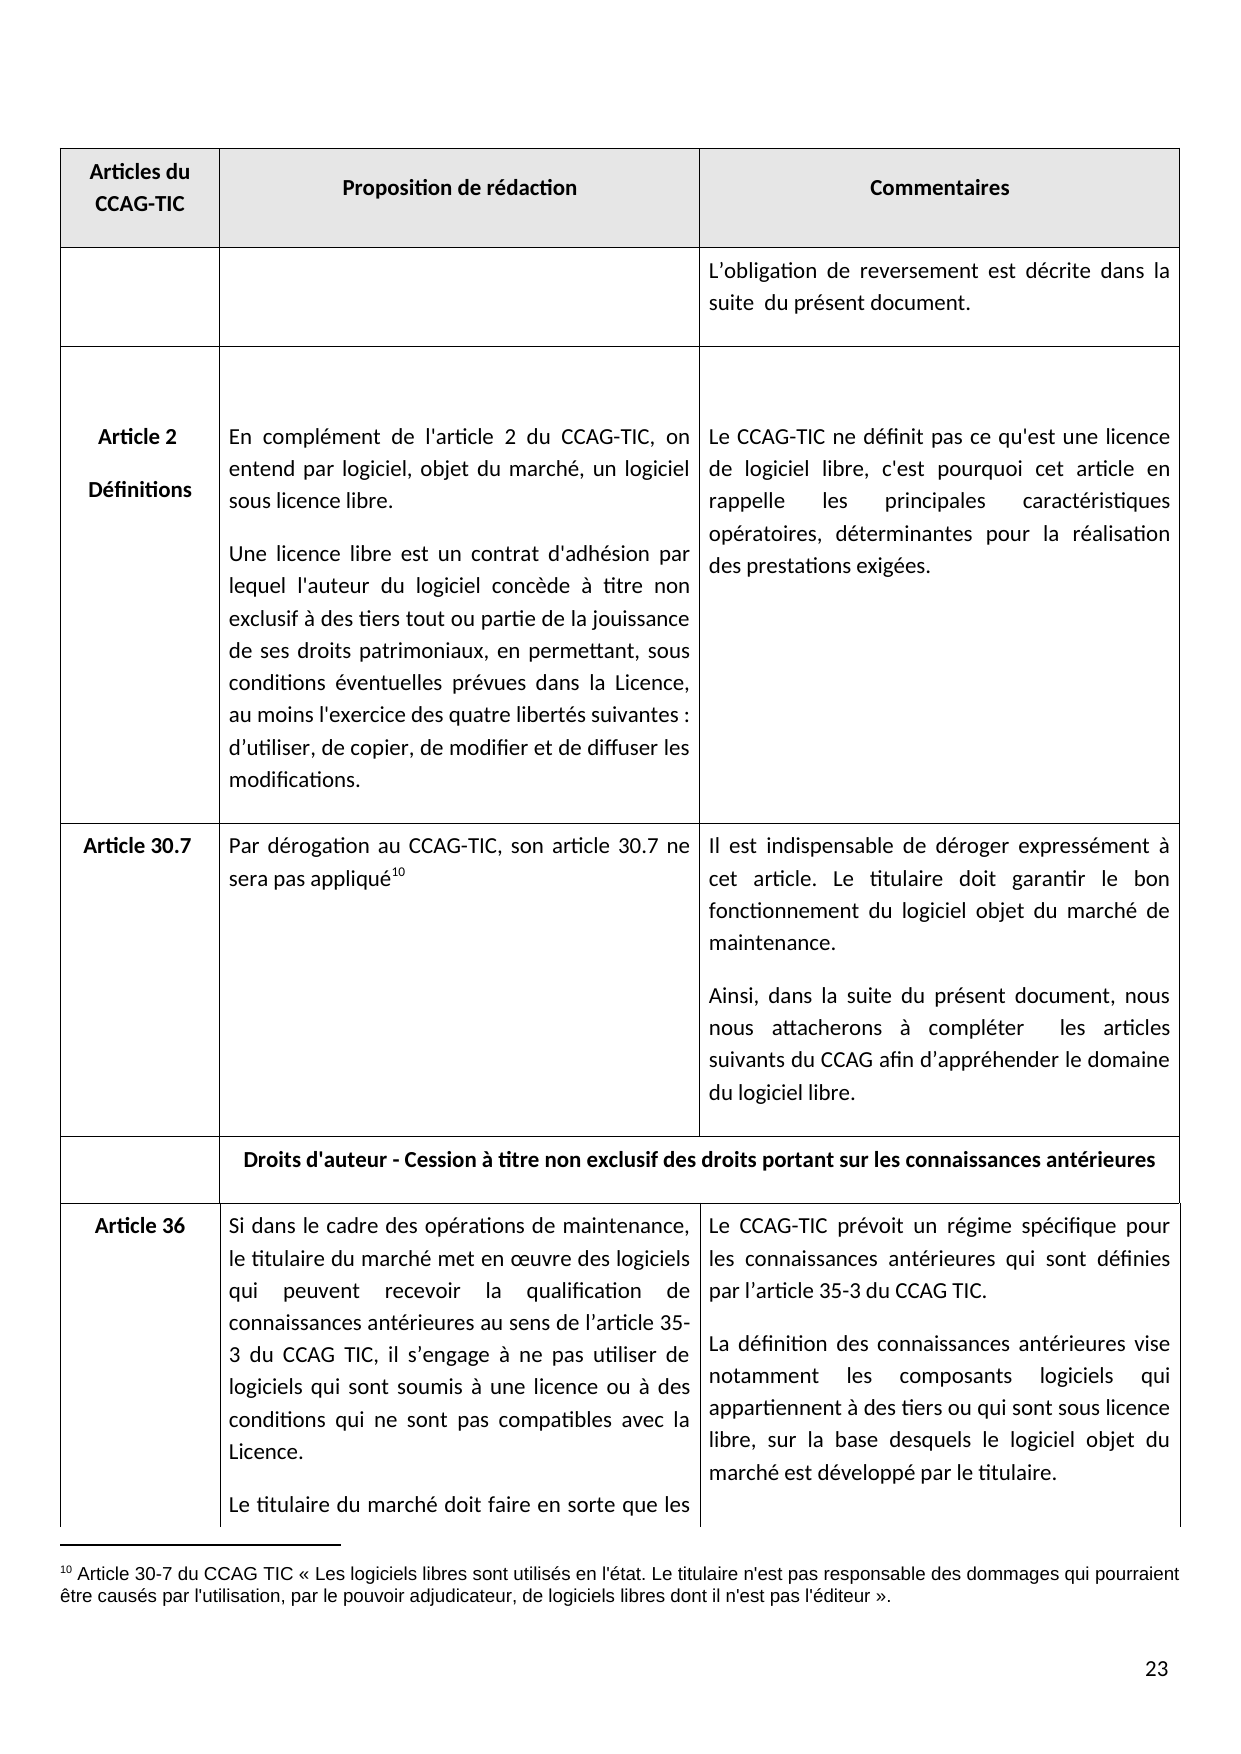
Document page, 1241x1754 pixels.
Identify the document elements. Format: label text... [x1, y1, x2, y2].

table_cell [61, 347, 219, 413]
table_cell [61, 1137, 219, 1202]
table_cell [61, 248, 219, 346]
table_cell [700, 347, 1179, 413]
table_cell Le CCAG-TIC ne définit pas ce qu'est une licence de logiciel libre, c'est pourquoi cet article en rappelle les principales caractéristiques opératoires, déterminantes pour la réalisation des prestations exigées. [700, 413, 1179, 823]
table_cell Droits d'auteur - Cession à titre non exclusif des droits portant sur les connaissances antérieures [220, 1137, 1179, 1202]
table_cell Il est indispensable de déroger expressément à cet article. Le titulaire doit garantir le bon fonctionnement du logiciel objet du marché de maintenance. Ainsi, dans la suite du présent document, nous nous attacherons à compléter les articles suivants du CCAG afin d’appréhender le domaine du logiciel libre. [700, 824, 1179, 1136]
table_cell [220, 347, 699, 413]
table_cell [220, 248, 699, 346]
table_cell Par dérogation au CCAG-TIC, son article 30.7 ne sera pas appliqué [220, 824, 699, 1136]
table_cell Si dans le cadre des opérations de maintenance, le titulaire du marché met en œuvre des logiciels qui peuvent recevoir la qualification de connaissances antérieures au sens de l’article 35-3 du CCAG TIC, il s’engage à ne pas utiliser de logiciels qui sont soumis à une licence ou à des conditions qui ne sont pas compatibles avec la Licence. Le titulaire du marché doit faire en sorte que les [221, 1204, 700, 1527]
table_header Proposition de rédaction [220, 149, 699, 247]
table_cell Article 30.7 [61, 824, 219, 1136]
table_cell Article 36 [61, 1204, 220, 1527]
table_header Commentaires [700, 149, 1179, 247]
table_cell L’obligation de reversement est décrite dans la suite du présent document. [700, 248, 1179, 346]
table_header Articles du CCAG-TIC [61, 149, 219, 247]
table_cell Article 2 Définitions [61, 413, 219, 823]
table_cell En complément de l'article 2 du CCAG-TIC, on entend par logiciel, objet du marché, un logiciel sous licence libre. Une licence libre est un contrat d'adhésion par lequel l'auteur du logiciel concède à titre non exclusif à des tiers tout ou partie de la jouissance de ses droits patrimoniaux, en permettant, sous conditions éventuelles prévues dans la Licence, au moins l'exercice des quatre libertés suivantes : d’utiliser, de copier, de modifier et de diffuser les modifications. [220, 413, 699, 823]
table_cell Le CCAG-TIC prévoit un régime spécifique pour les connaissances antérieures qui sont définies par l’article 35-3 du CCAG TIC. La définition des connaissances antérieures vise notamment les composants logiciels qui appartiennent à des tiers ou qui sont sous licence libre, sur la base desquels le logiciel objet du marché est développé par le titulaire. [701, 1203, 1180, 1527]
